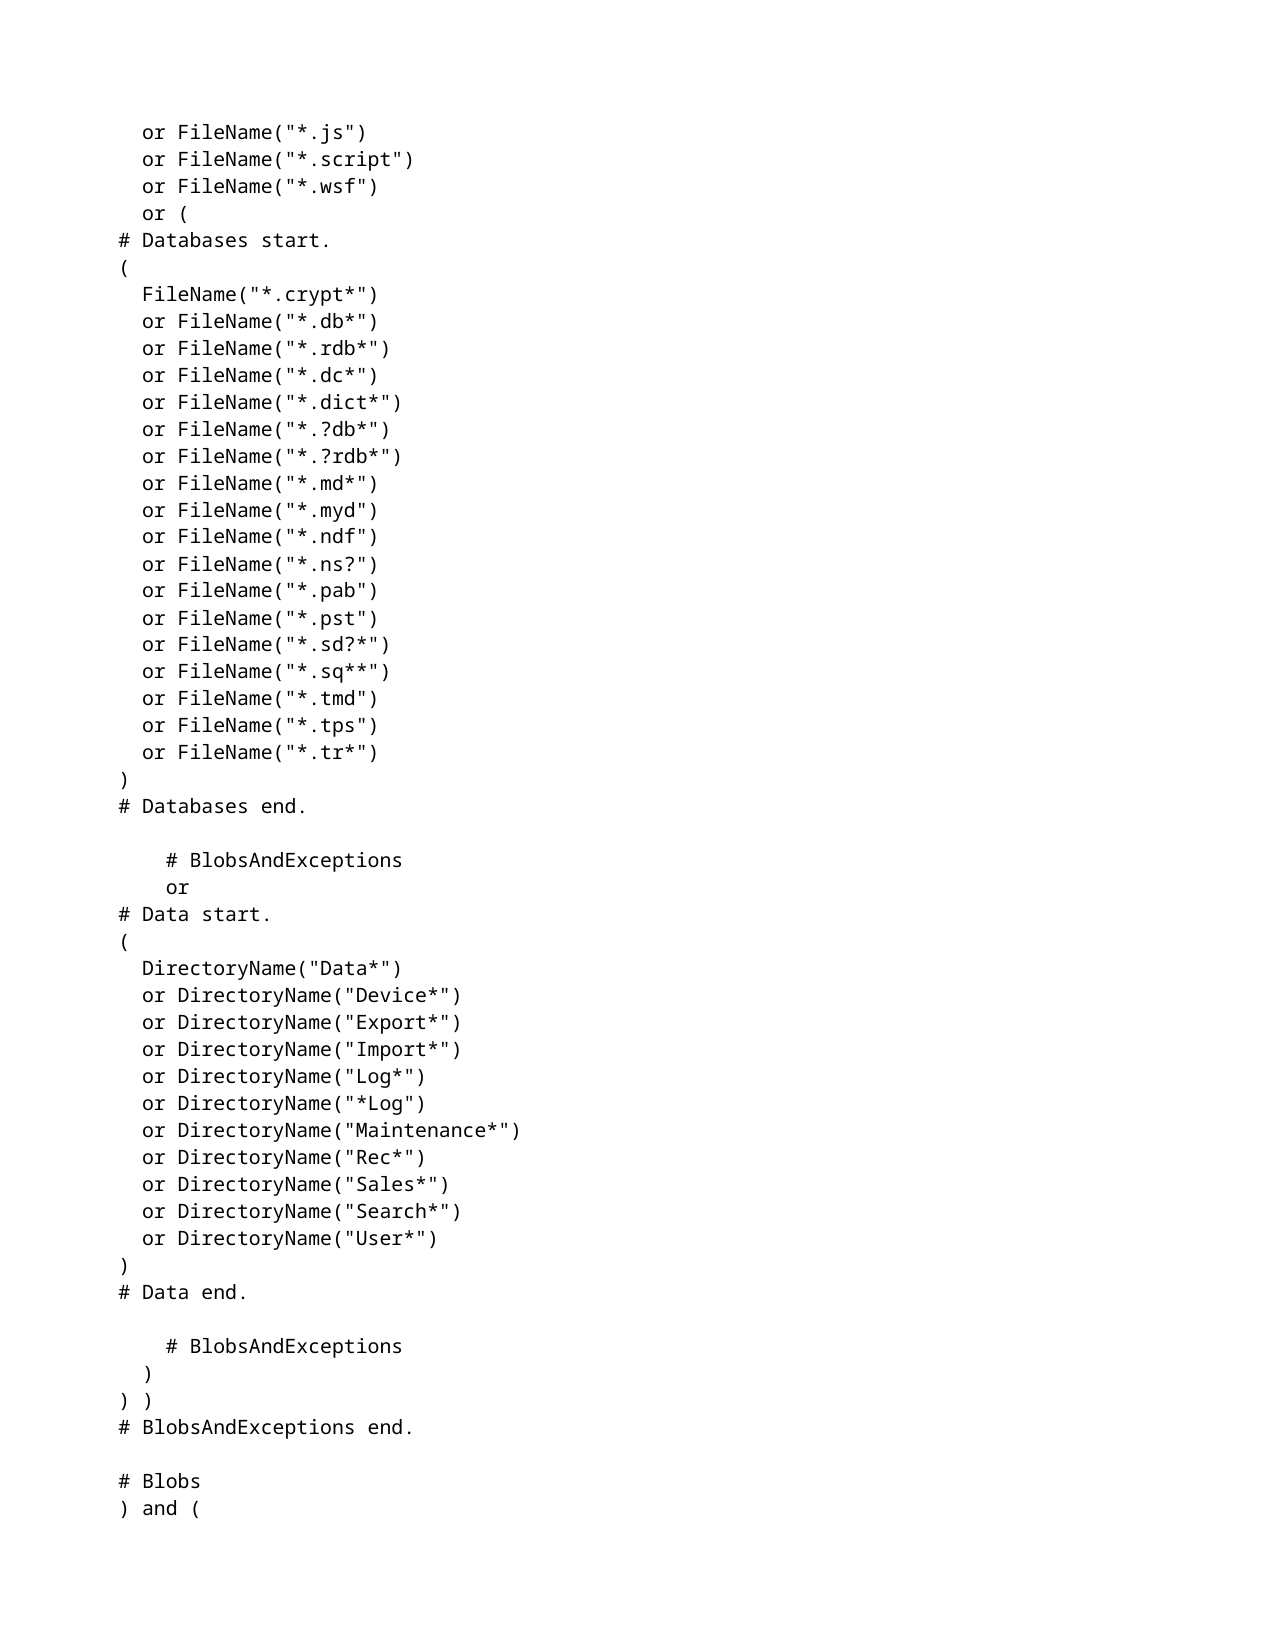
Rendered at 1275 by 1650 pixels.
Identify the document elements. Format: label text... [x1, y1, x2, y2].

text or ( [118, 199, 1157, 226]
text or FileName("*.sd?*") [118, 631, 1157, 658]
text or DirectoryName("Sales*") [118, 1170, 1157, 1197]
text or FileName("*.myd") [118, 496, 1157, 523]
text or DirectoryName("*Log") [118, 1089, 1157, 1116]
text or FileName("*.pst") [118, 604, 1157, 631]
text ( [118, 253, 1157, 280]
text or FileName("*.db*") [118, 307, 1157, 334]
text or FileName("*.sq**") [118, 658, 1157, 685]
text or DirectoryName("Import*") [118, 1035, 1157, 1062]
text ) and ( [118, 1494, 1157, 1521]
text or DirectoryName("Device*") [118, 981, 1157, 1008]
text or FileName("*.?db*") [118, 415, 1157, 442]
text or [118, 873, 1157, 901]
text or DirectoryName("User*") [118, 1224, 1157, 1251]
text or FileName("*.wsf") [118, 172, 1157, 199]
text or DirectoryName("Log*") [118, 1062, 1157, 1089]
text or FileName("*.tps") [118, 712, 1157, 739]
text # BlobsAndExceptions end. [118, 1413, 1157, 1440]
text ( [118, 927, 1157, 954]
text or DirectoryName("Search*") [118, 1197, 1157, 1224]
text or FileName("*.dc*") [118, 361, 1157, 388]
text # Blobs [118, 1467, 1157, 1494]
text or FileName("*.tr*") [118, 739, 1157, 766]
text or FileName("*.tmd") [118, 685, 1157, 712]
text ) ) [118, 1386, 1157, 1413]
text or FileName("*.md*") [118, 469, 1157, 496]
text or FileName("*.?rdb*") [118, 442, 1157, 469]
text # Databases start. [118, 226, 1157, 253]
text ) [118, 1359, 1157, 1386]
text or DirectoryName("Export*") [118, 1008, 1157, 1035]
text or FileName("*.ndf") [118, 523, 1157, 550]
text DirectoryName("Data*") [118, 954, 1157, 981]
text ) [118, 1251, 1157, 1278]
text # Data end. [118, 1278, 1157, 1305]
text or DirectoryName("Rec*") [118, 1143, 1157, 1170]
text or FileName("*.script") [118, 145, 1157, 172]
text ) [118, 766, 1157, 793]
text # Data start. [118, 901, 1157, 927]
text or FileName("*.dict*") [118, 388, 1157, 415]
text # BlobsAndExceptions [118, 847, 1157, 873]
text or DirectoryName("Maintenance*") [118, 1116, 1157, 1143]
text or FileName("*.js") [118, 118, 1157, 145]
text or FileName("*.ns?") [118, 550, 1157, 577]
text # BlobsAndExceptions [118, 1332, 1157, 1359]
text # Databases end. [118, 793, 1157, 819]
text or FileName("*.rdb*") [118, 334, 1157, 361]
text or FileName("*.pab") [118, 577, 1157, 604]
text FileName("*.crypt*") [118, 280, 1157, 307]
